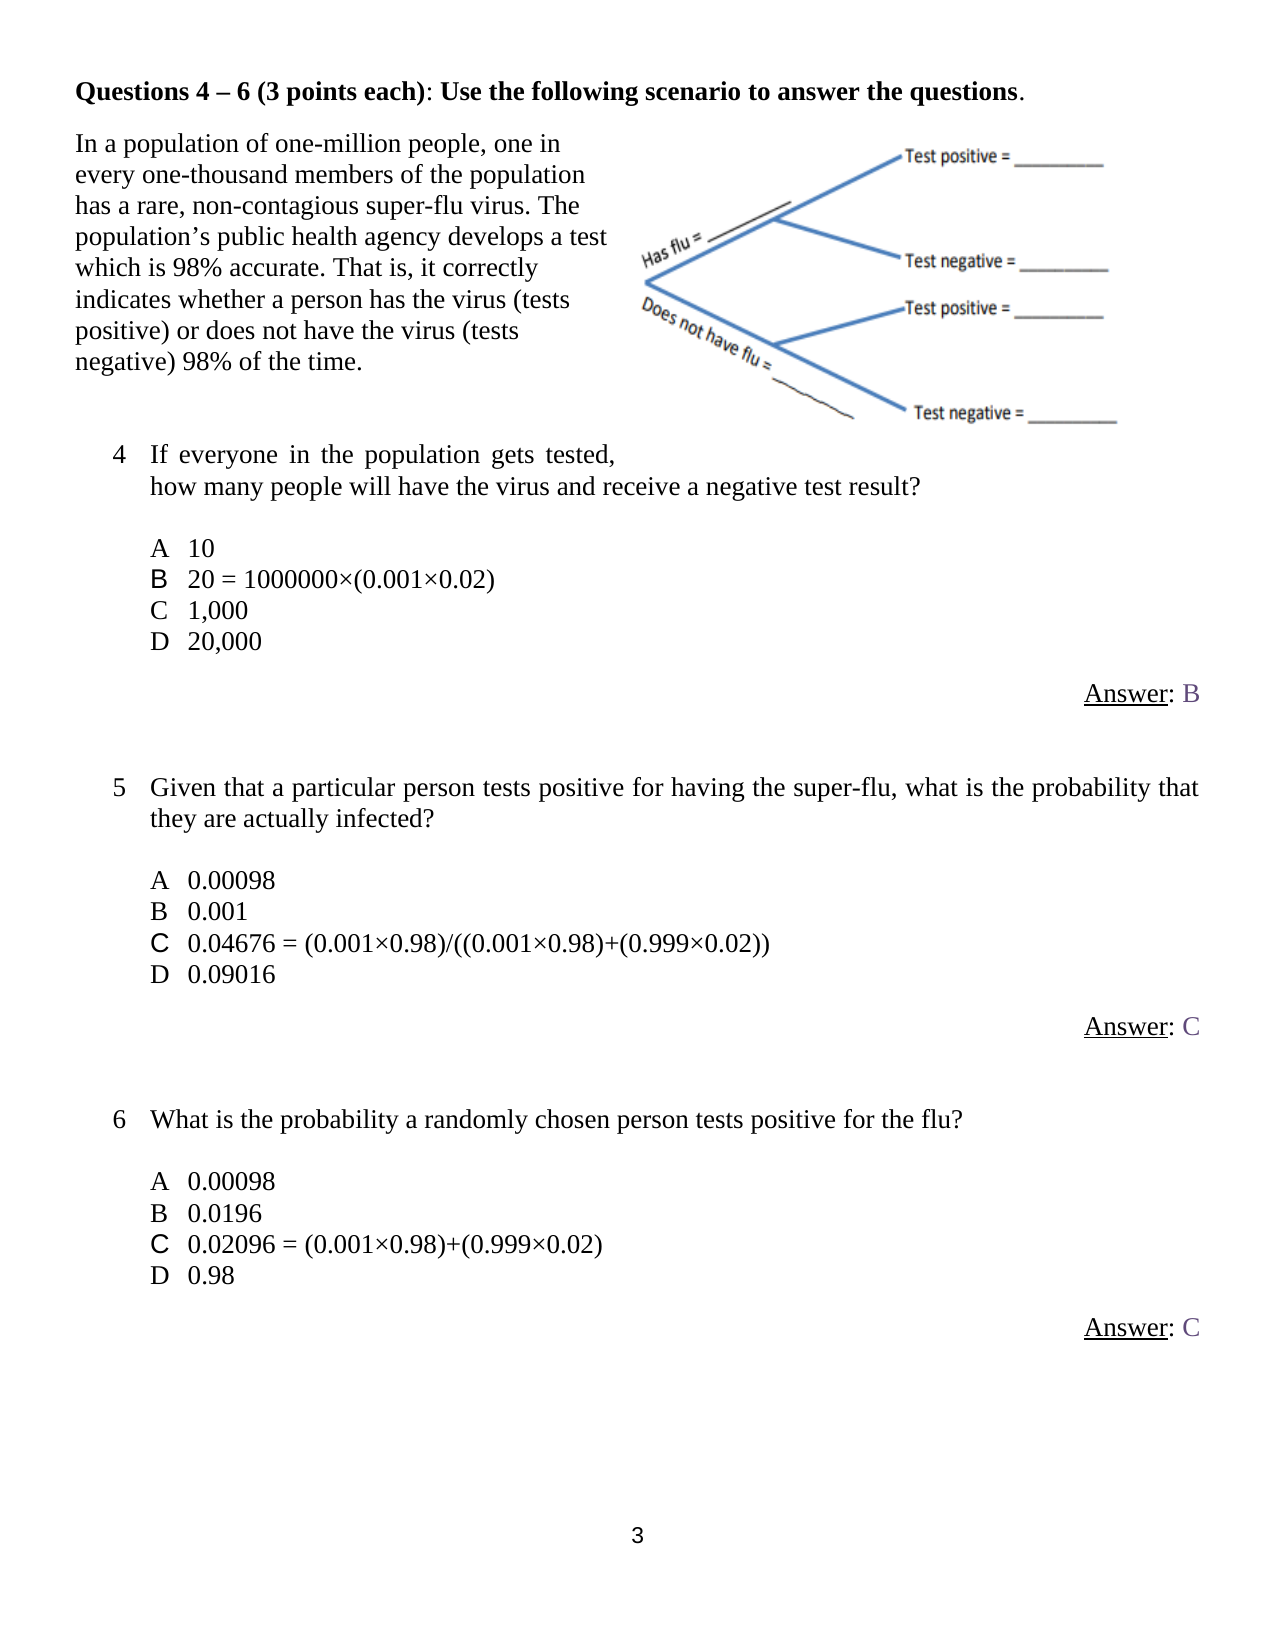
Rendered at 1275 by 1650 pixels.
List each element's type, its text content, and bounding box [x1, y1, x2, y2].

list If everyone in the population gets tested, how many people will have the virus and receive a negative test result? [112, 438, 1200, 501]
list 0.00098 [150, 1166, 1200, 1197]
list 0.09016 [150, 958, 1200, 989]
list 0.98 [150, 1259, 1200, 1290]
list 10 [150, 532, 1200, 563]
text Answer: C [75, 1311, 1200, 1342]
text Questions 4 – 6 (3 points each): Use the following scenario to answer the questions. [75, 75, 1200, 106]
list 1,000 [150, 594, 1200, 625]
list 0.04676 = (0.001×0.98)/((0.001×0.98)+(0.999×0.02)) [150, 927, 1200, 958]
list 0.0196 [150, 1197, 1200, 1228]
list What is the probability a randomly chosen person tests positive for the flu? [112, 1103, 1200, 1134]
text Answer: C [75, 1010, 1200, 1041]
list 0.00098 [150, 864, 1200, 895]
list 0.001 [150, 895, 1200, 927]
text [1147, 127, 1200, 376]
text In a population of one-million people, one in every one-thousand members of the population has a rare, non-contagious super-flu virus. The population’s public health agency develops a test which is 98% accurate. That is, it correctly indicates whether a person has the virus (tests positive) or does not have the virus (tests negative) 98% of the time. [75, 127, 616, 376]
list 20,000 [150, 625, 1200, 657]
list Given that a particular person tests positive for having the super-flu, what is the probability that they are actually infected? [112, 771, 1200, 833]
text Answer: B [75, 677, 1200, 708]
list 0.02096 = (0.001×0.98)+(0.999×0.02) [150, 1228, 1200, 1259]
list 20 = 1000000×(0.001×0.02) [150, 563, 1200, 594]
picture [616, 111, 1147, 446]
